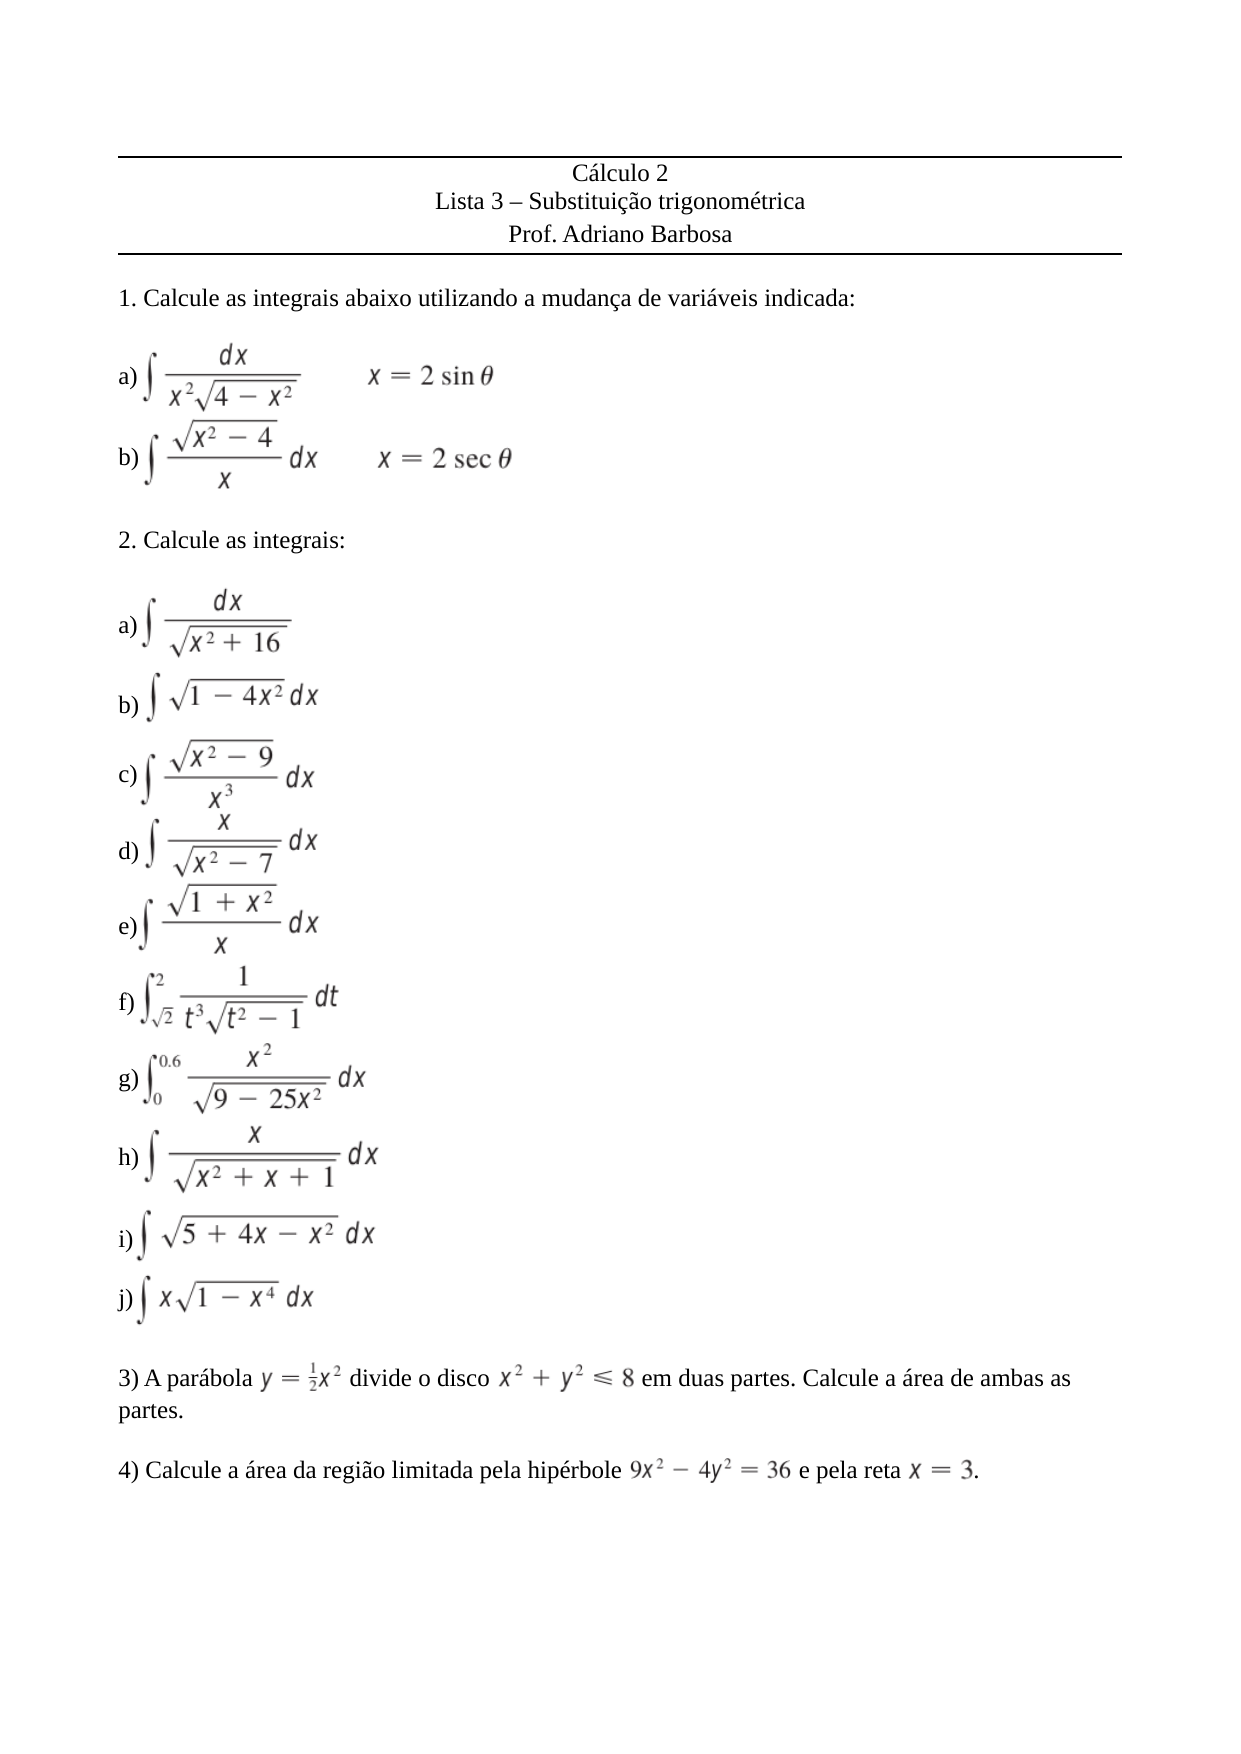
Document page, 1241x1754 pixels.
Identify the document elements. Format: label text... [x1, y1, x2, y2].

text 3) A parábola divide o disco em duas partes. Calcule a área de ambas as partes. [118, 1358, 1122, 1423]
picture [133, 582, 385, 1330]
picture [628, 1452, 793, 1487]
text [371, 1042, 1122, 1120]
text j) [118, 1269, 133, 1330]
text [324, 813, 1122, 881]
text g) [118, 1042, 138, 1120]
text [385, 1120, 1122, 1201]
text 1. Calcule as integrais abaixo utilizando a mudança de variáveis indicada: [118, 283, 1122, 312]
text c) [118, 730, 137, 813]
picture [495, 1360, 636, 1394]
text a) [118, 582, 137, 666]
text 2. Calcule as integrais: [118, 525, 1122, 554]
text d) [118, 813, 138, 881]
text h) [118, 1120, 138, 1201]
text [298, 582, 1122, 666]
text [379, 1201, 1122, 1269]
picture [907, 1457, 974, 1482]
text b) [118, 666, 138, 730]
text [499, 341, 1122, 414]
text b) [118, 414, 138, 496]
text Lista 3 – Substituição trigonométrica [118, 186, 1122, 215]
text i) [118, 1201, 133, 1269]
text [327, 666, 1122, 730]
text Cálculo 2 [118, 158, 1122, 186]
text [520, 414, 1122, 496]
text e) [118, 881, 137, 961]
text a) [118, 341, 137, 414]
picture [137, 341, 520, 497]
picture [259, 1358, 344, 1395]
text 4) Calcule a área da região limitada pela hipérbole [118, 1452, 628, 1487]
text [323, 881, 1122, 961]
text Prof. Adriano Barbosa [118, 215, 1122, 253]
text [345, 961, 1122, 1042]
text f) [118, 961, 134, 1042]
text e pela reta . [793, 1452, 1122, 1487]
text [321, 1269, 1122, 1330]
text [321, 730, 1122, 813]
